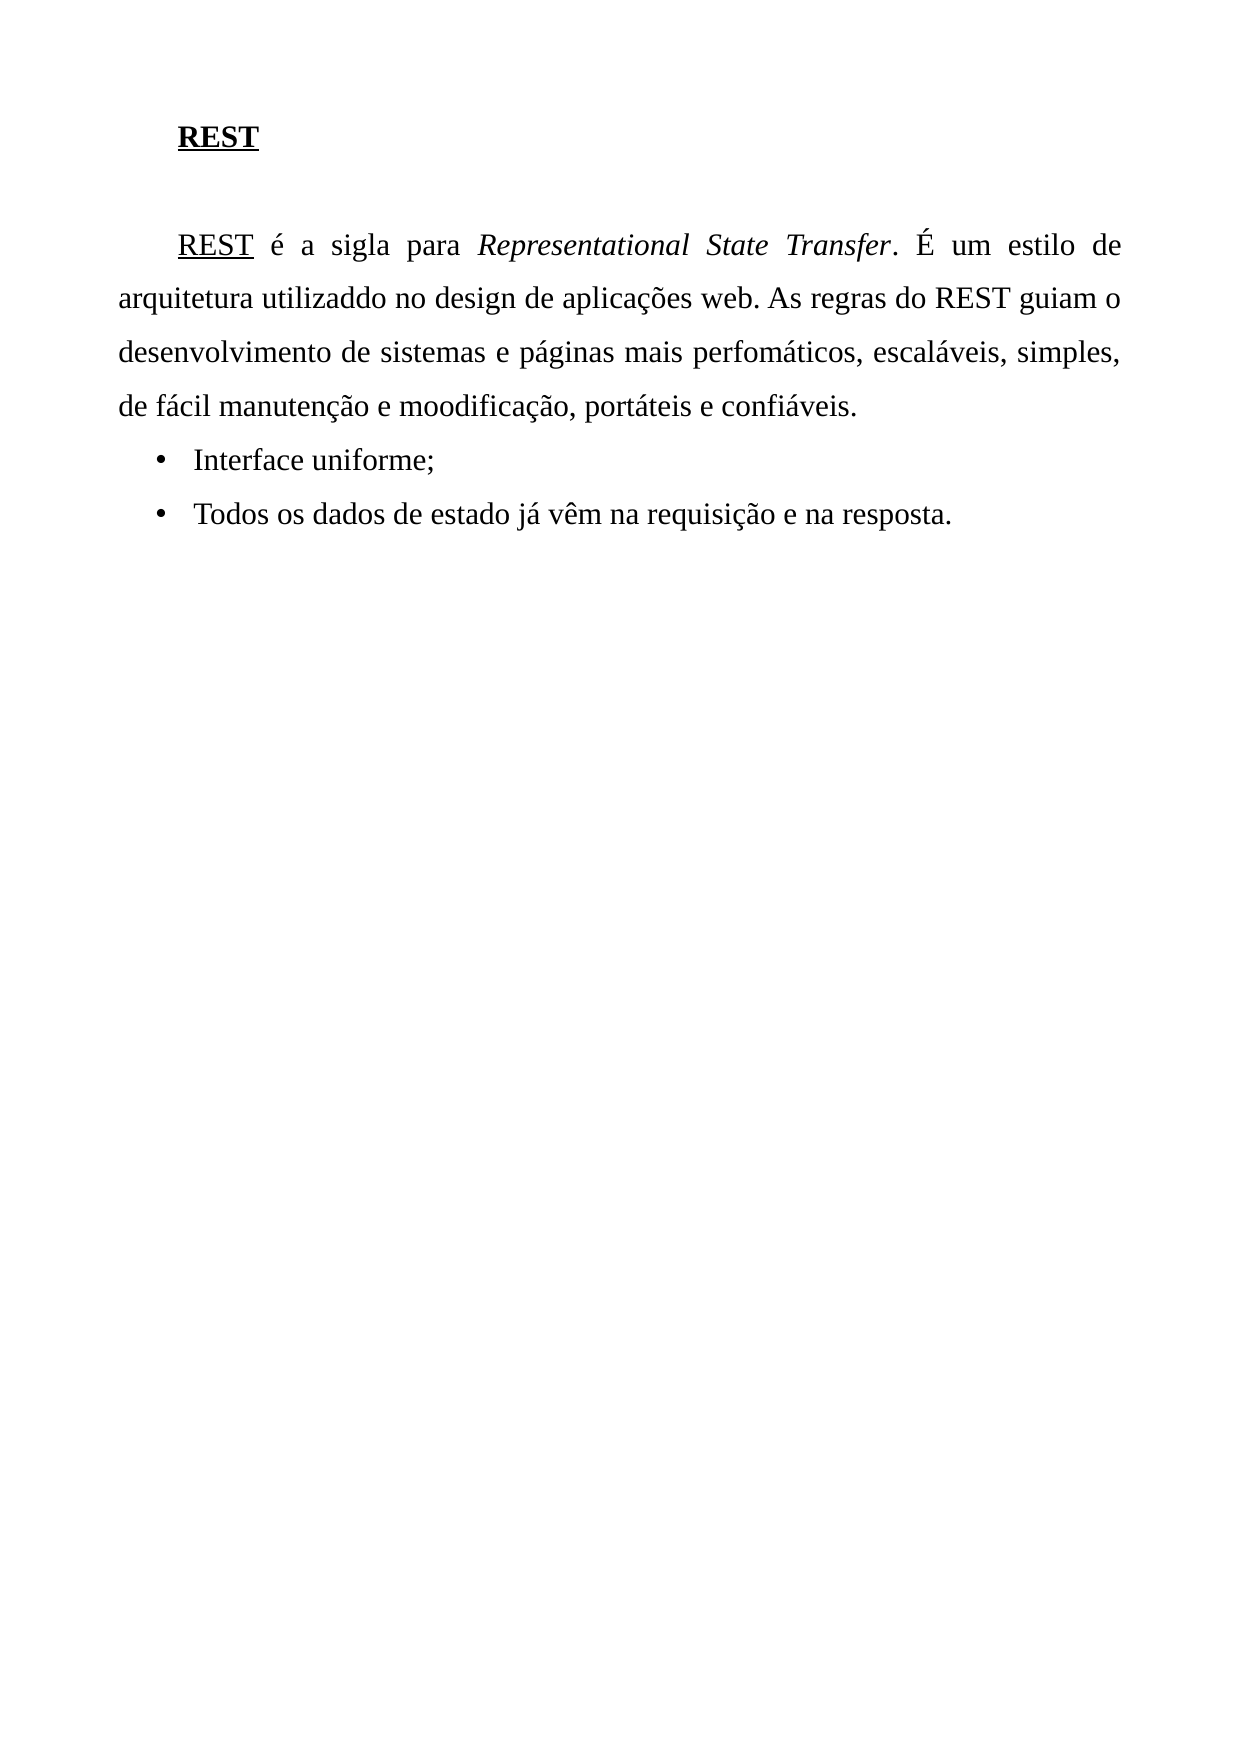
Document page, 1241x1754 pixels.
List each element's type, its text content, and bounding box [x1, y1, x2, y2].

list Todos os dados de estado já vêm na requisição e na resposta. [156, 495, 1122, 531]
list Interface uniforme; [156, 441, 1122, 477]
text REST [118, 118, 1122, 154]
text REST é a sigla para Representational State Transfer. É um estilo de arquitetura utilizaddo no design de aplicações web. As regras do REST guiam o desenvolvimento de sistemas e páginas mais perfomáticos, escaláveis, simples, de fácil manutenção e moodificação, portáteis e confiáveis. [118, 226, 1122, 423]
